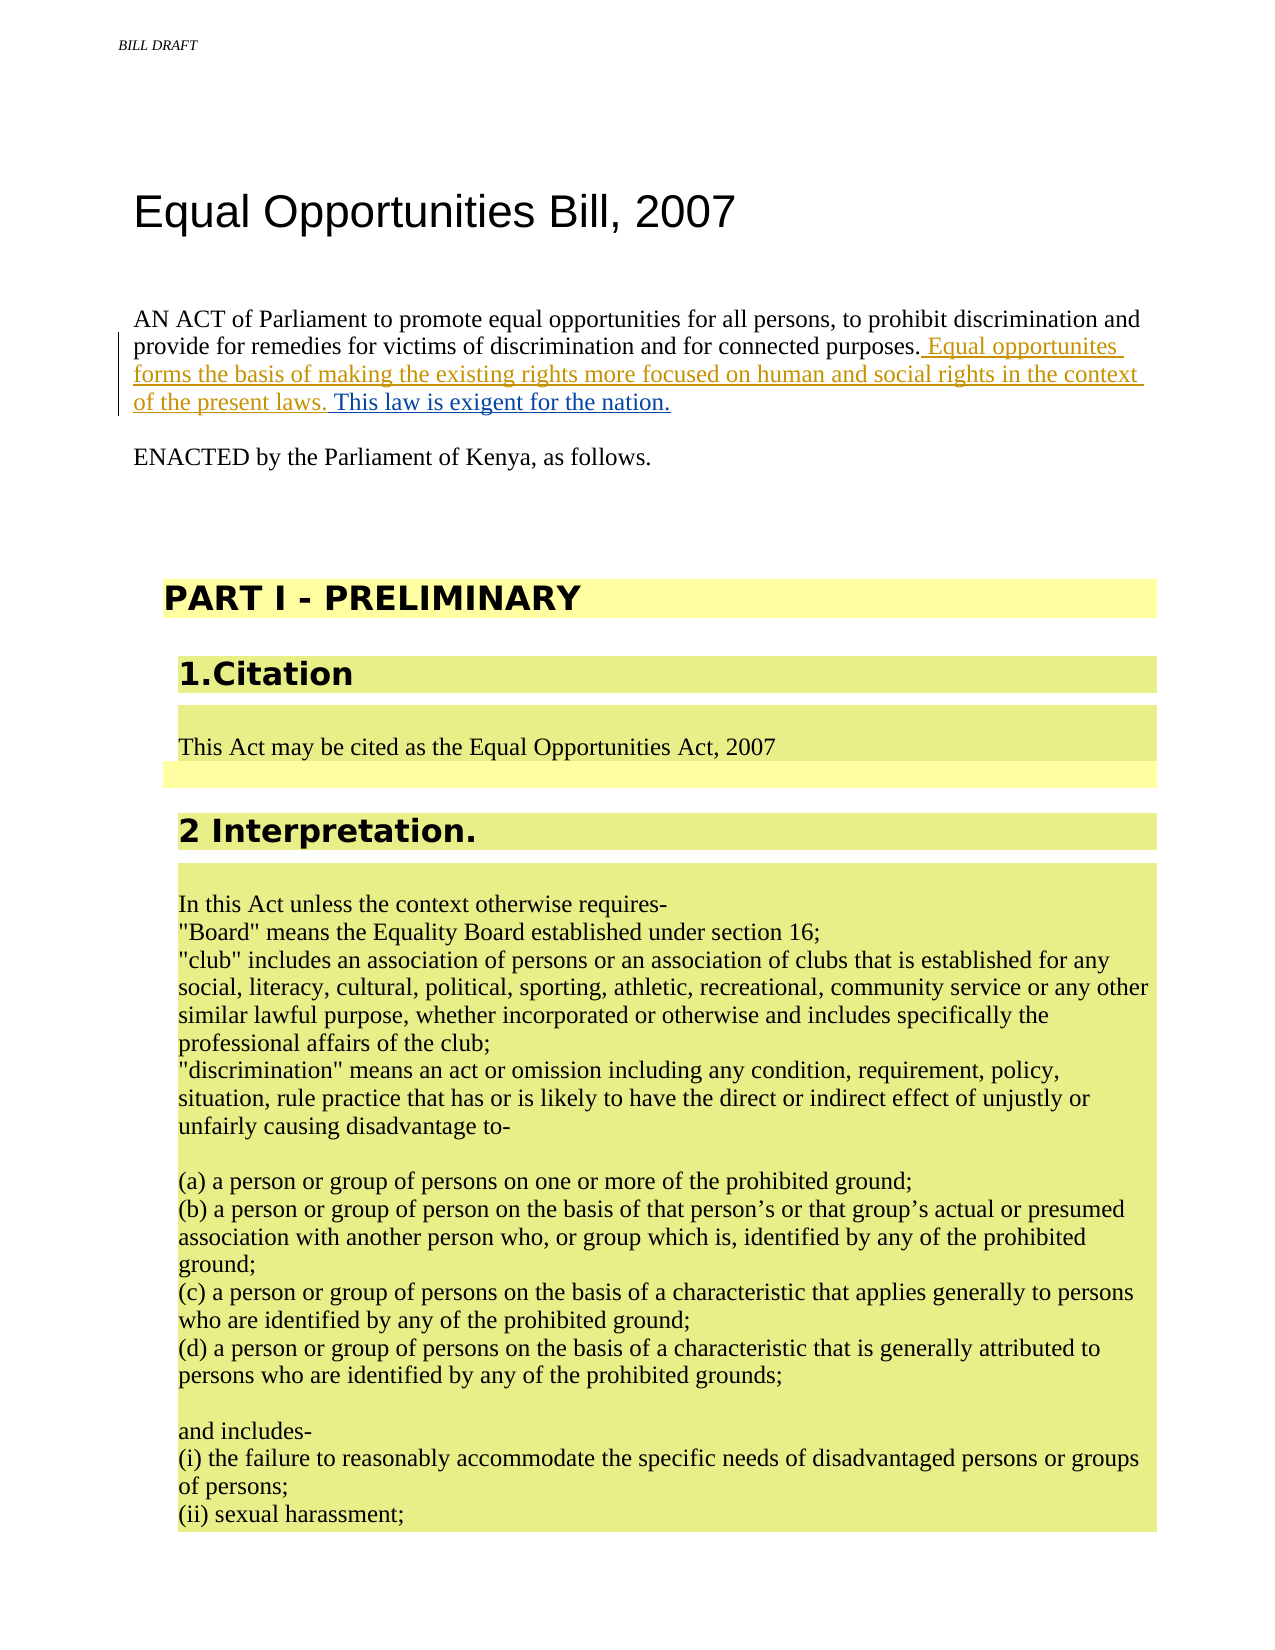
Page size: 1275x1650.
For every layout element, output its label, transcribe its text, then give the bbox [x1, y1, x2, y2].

text (ii) sexual harassment; [178, 1500, 1157, 1528]
subtitle PART I - PRELIMINARY [163, 579, 1157, 618]
text In this Act unless the context otherwise requires- [178, 890, 1157, 918]
text ENACTED by the Parliament of Kenya, as follows. [133, 443, 1157, 471]
text and includes- [178, 1417, 1157, 1444]
subtitle Equal Opportunities Bill, 2007 [133, 186, 1157, 237]
subtitle 1.Citation [178, 656, 1157, 693]
text "club" includes an association of persons or an association of clubs that is established for any social, literacy, cultural, political, sporting, athletic, recreational, community service or any other similar lawful purpose, whether incorporated or otherwise and includes specifically the professional affairs of the club; [178, 946, 1157, 1057]
subtitle 2 Interpretation. [178, 813, 1157, 850]
text (d) a person or group of persons on the basis of a characteristic that is generally attributed to persons who are identified by any of the prohibited grounds; [178, 1334, 1157, 1389]
text "discrimination" means an act or omission including any condition, requirement, policy, situation, rule practice that has or is likely to have the direct or indirect effect of unjustly or unfairly causing disadvantage to- [178, 1057, 1157, 1140]
text (c) a person or group of persons on the basis of a characteristic that applies generally to persons who are identified by any of the prohibited ground; [178, 1278, 1157, 1334]
text (i) the failure to reasonably accommodate the specific needs of disadvantaged persons or groups of persons; [178, 1444, 1157, 1500]
text "Board" means the Equality Board established under section 16; [178, 918, 1157, 946]
text AN ACT of Parliament to promote equal opportunities for all persons, to prohibit discrimination and provide for remedies for victims of discrimination and for connected purposes. Equal opportunites forms the basis of making the existing rights more focused on human and social rights in the context of the present laws. This law is exigent for the nation. [133, 305, 1157, 416]
text (a) a person or group of persons on one or more of the prohibited ground; [178, 1167, 1157, 1195]
text (b) a person or group of person on the basis of that person’s or that group’s actual or presumed association with another person who, or group which is, identified by any of the prohibited ground; [178, 1195, 1157, 1278]
text This Act may be cited as the Equal Opportunities Act, 2007 [178, 733, 1157, 761]
